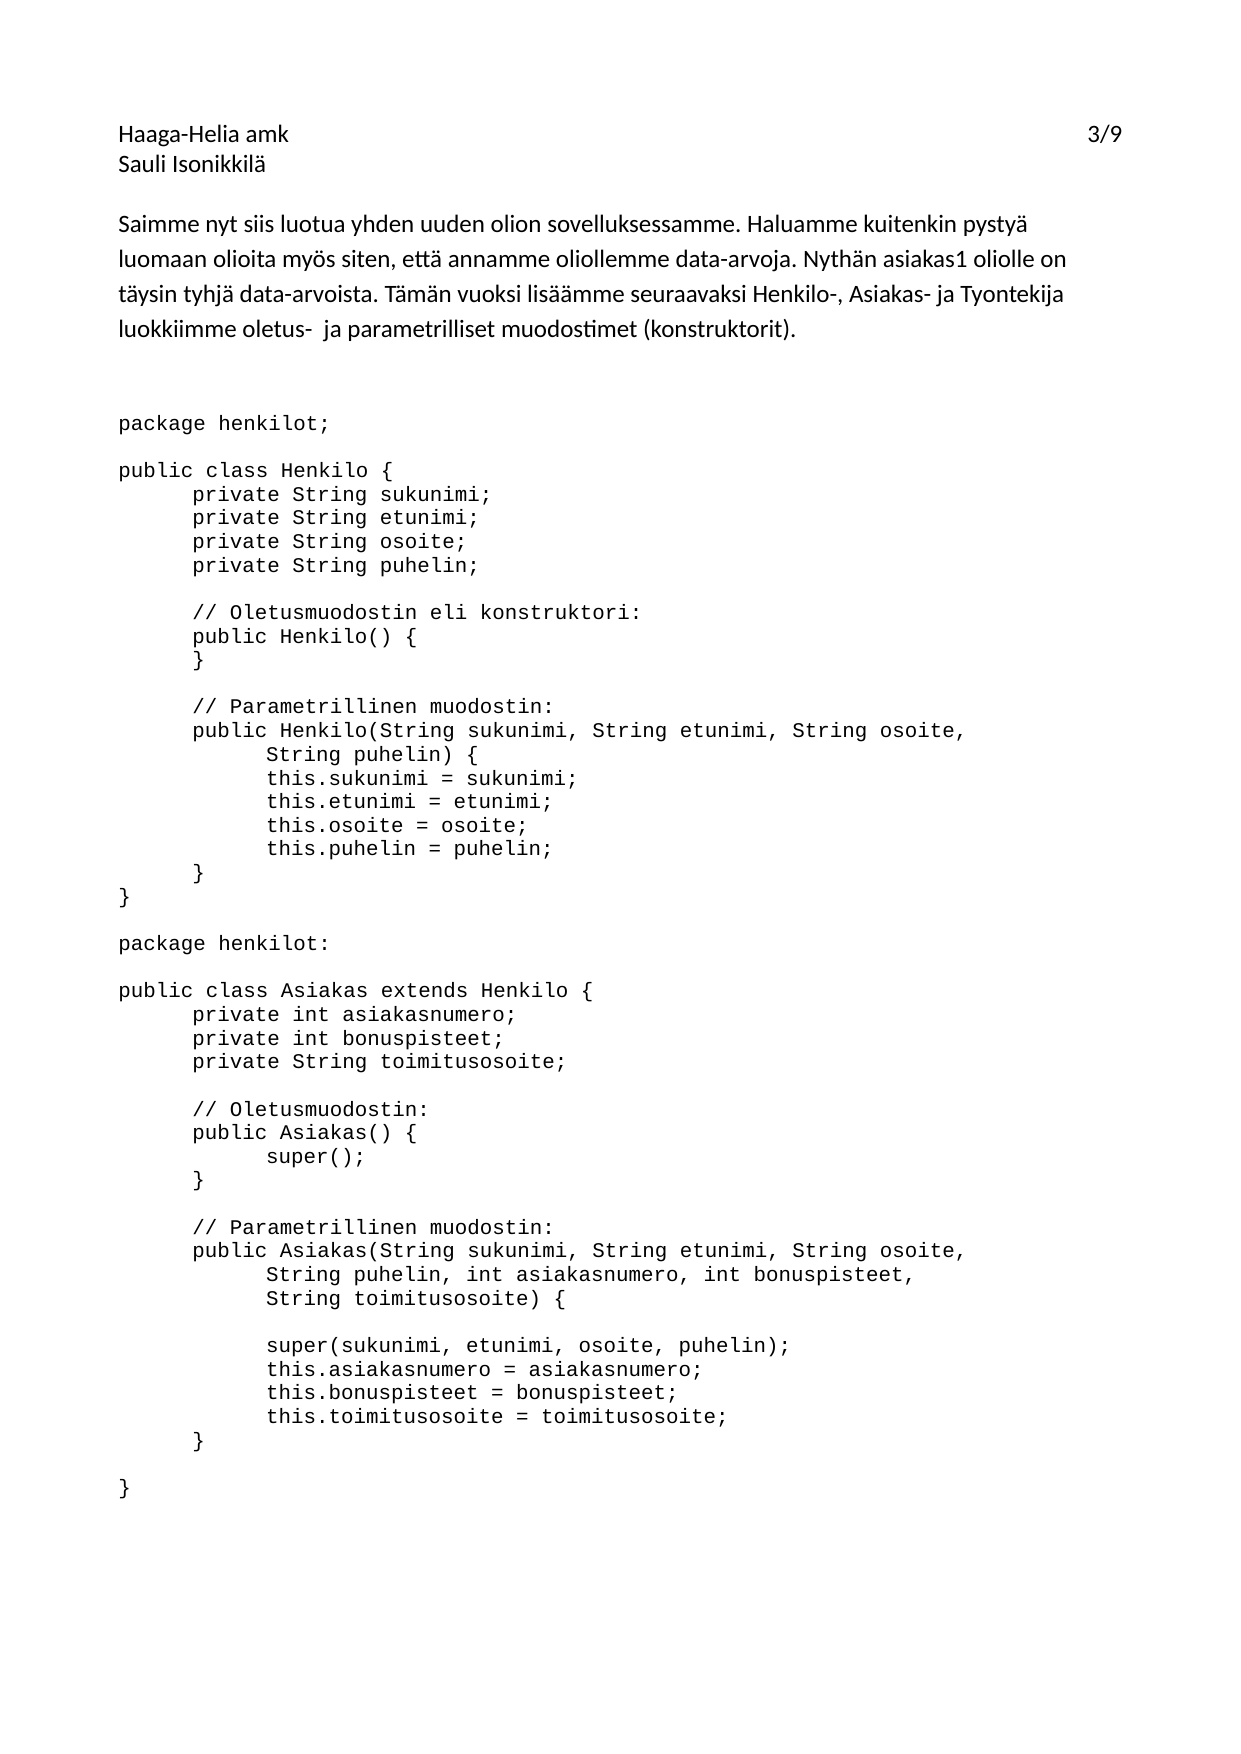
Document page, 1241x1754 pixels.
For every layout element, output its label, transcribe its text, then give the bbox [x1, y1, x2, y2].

text // Oletusmuodostin: public Asiakas() { [118, 1098, 1122, 1146]
text Saimme nyt siis luotua yhden uuden olion sovelluksessamme. Haluamme kuitenkin pystyä luomaan olioita myös siten, että annamme oliollemme data-arvoja. Nythän asiakas1 oliolle on täysin tyhjä data-arvoista. Tämän vuoksi lisäämme seuraavaksi Henkilo-, Asiakas- ja Tyontekija luokkiimme oletus- ja parametrilliset muodostimet (konstruktorit). [118, 209, 1122, 344]
text private int asiakasnumero; [118, 1004, 1122, 1028]
text private String toimitusosoite; [118, 1051, 1122, 1075]
text } [118, 1477, 1122, 1501]
text private int bonuspisteet; [118, 1028, 1122, 1051]
text private String puhelin; [118, 555, 1122, 578]
text this.bonuspisteet = bonuspisteet; [118, 1382, 1122, 1406]
text package henkilot; [118, 413, 1122, 436]
text } // Parametrillinen muodostin: public Henkilo(String sukunimi, String etunimi, String osoite, String puhelin) { this.sukunimi = sukunimi; this.etunimi = etunimi; [118, 649, 1122, 815]
text package henkilot: [118, 933, 1122, 957]
text public class Henkilo { [118, 460, 1122, 484]
text this.toimitusosoite = toimitusosoite; } [118, 1406, 1122, 1453]
text super(); [118, 1146, 1122, 1169]
text } // Parametrillinen muodostin: public Asiakas(String sukunimi, String etunimi, String osoite, String puhelin, int asiakasnumero, int bonuspisteet, String toimitusosoite) { [118, 1169, 1122, 1311]
text private String sukunimi; private String etunimi; private String osoite; [118, 484, 1122, 555]
text } [118, 886, 1122, 909]
text super(sukunimi, etunimi, osoite, puhelin); this.asiakasnumero = asiakasnumero; [118, 1311, 1122, 1382]
text this.osoite = osoite; this.puhelin = puhelin; } [118, 815, 1122, 886]
text public class Asiakas extends Henkilo { [118, 980, 1122, 1004]
text // Oletusmuodostin eli konstruktori: public Henkilo() { [118, 602, 1122, 649]
